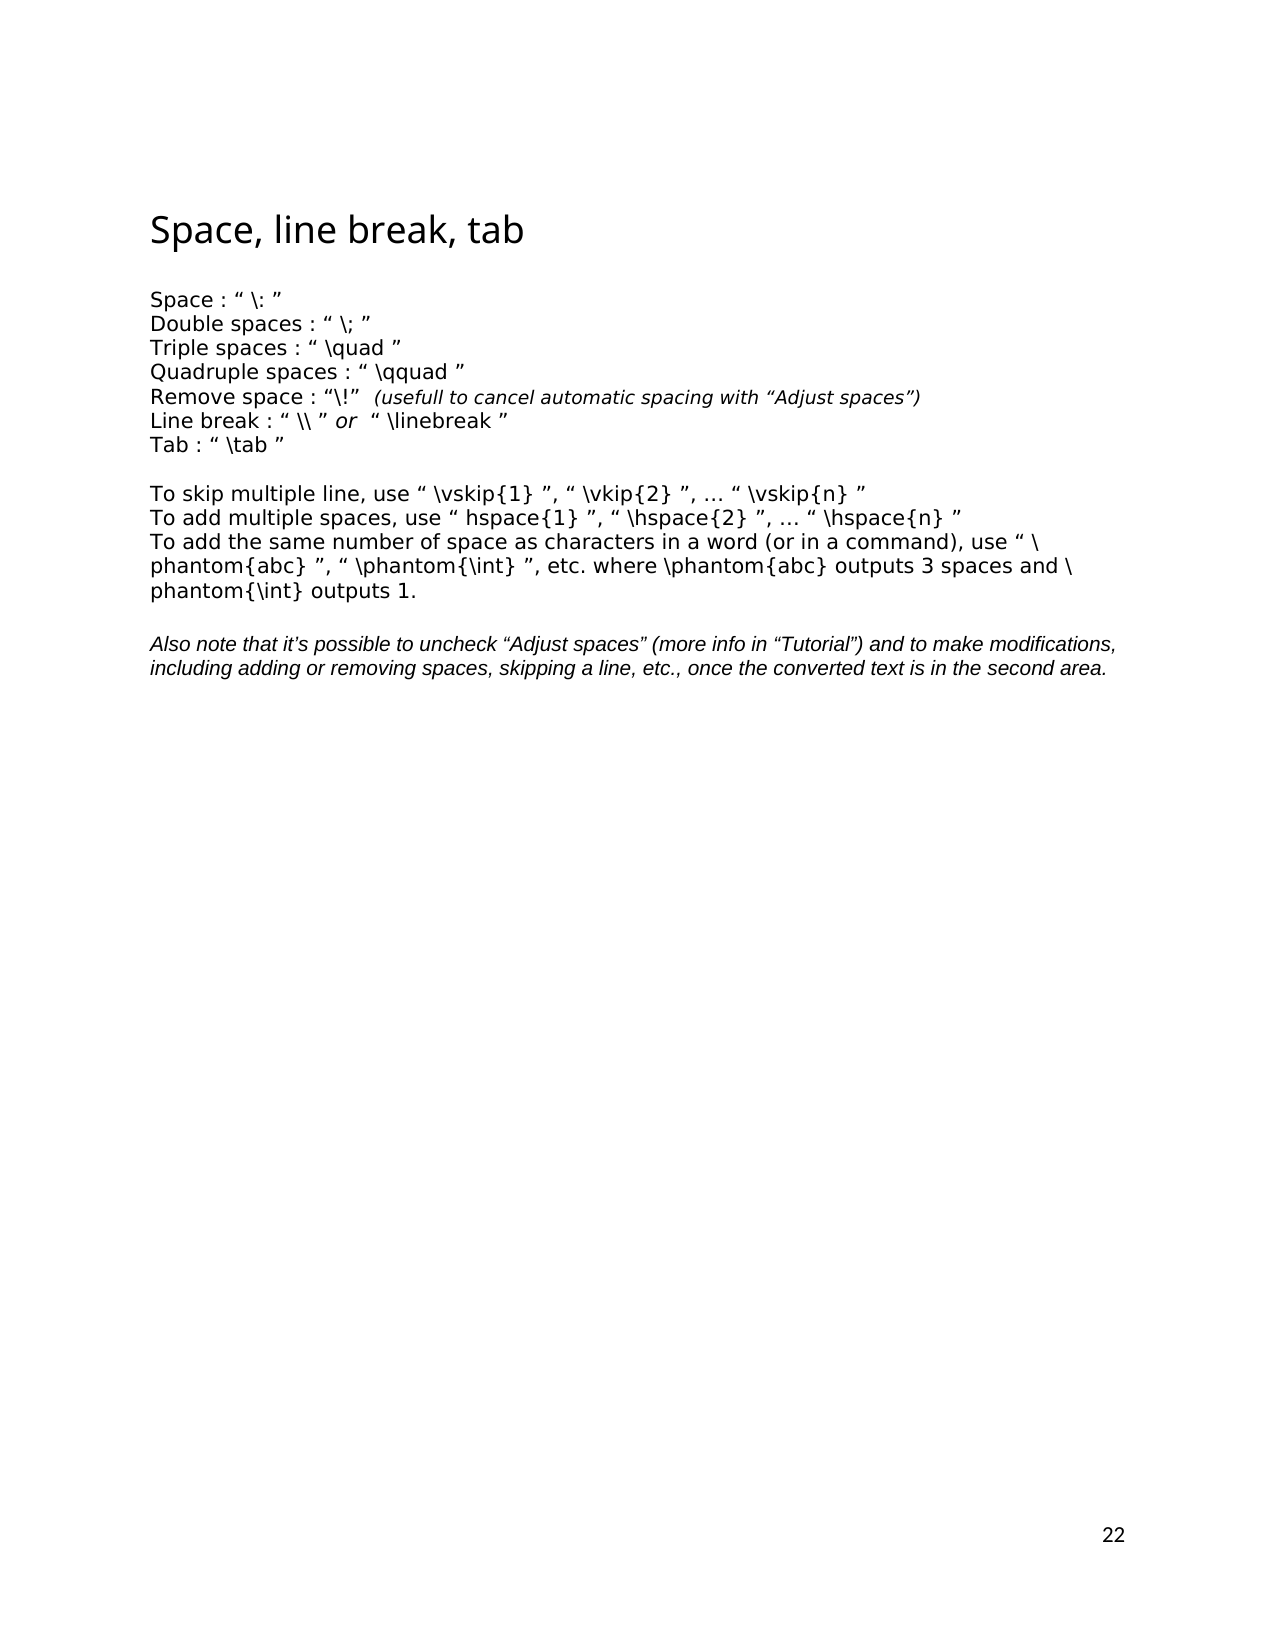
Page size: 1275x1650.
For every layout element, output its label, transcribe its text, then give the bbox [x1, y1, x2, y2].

text Also note that it’s possible to uncheck “Adjust spaces” (more info in “Tutorial”) and to make modifications, including adding or removing spaces, skipping a line, etc., once the converted text is in the second area. [150, 632, 1125, 680]
text To skip multiple line, use “ \vskip{1} ”, “ \vkip{2} ”, … “ \vskip{n} ” [150, 482, 1125, 506]
text Line break : “ \\ ” or “ \linebreak ” [150, 409, 1125, 433]
text Quadruple spaces : “ \qquad ” [150, 360, 1125, 385]
text To add multiple spaces, use “ hspace{1} ”, “ \hspace{2} ”, … “ \hspace{n} ” [150, 506, 1125, 530]
text Space : “ \: ” [150, 288, 1125, 312]
subtitle Space, line break, tab [150, 204, 1125, 255]
text Tab : “ \tab ” [150, 433, 1125, 457]
text Remove space : “\!” (usefull to cancel automatic spacing with “Adjust spaces”) [150, 385, 1125, 409]
text Double spaces : “ \; ” [150, 312, 1125, 336]
text To add the same number of space as characters in a word (or in a command), use “ \phantom{abc} ”, “ \phantom{\int} ”, etc. where \phantom{abc} outputs 3 spaces and \phantom{\int} outputs 1. [150, 530, 1125, 603]
text Triple spaces : “ \quad ” [150, 336, 1125, 360]
